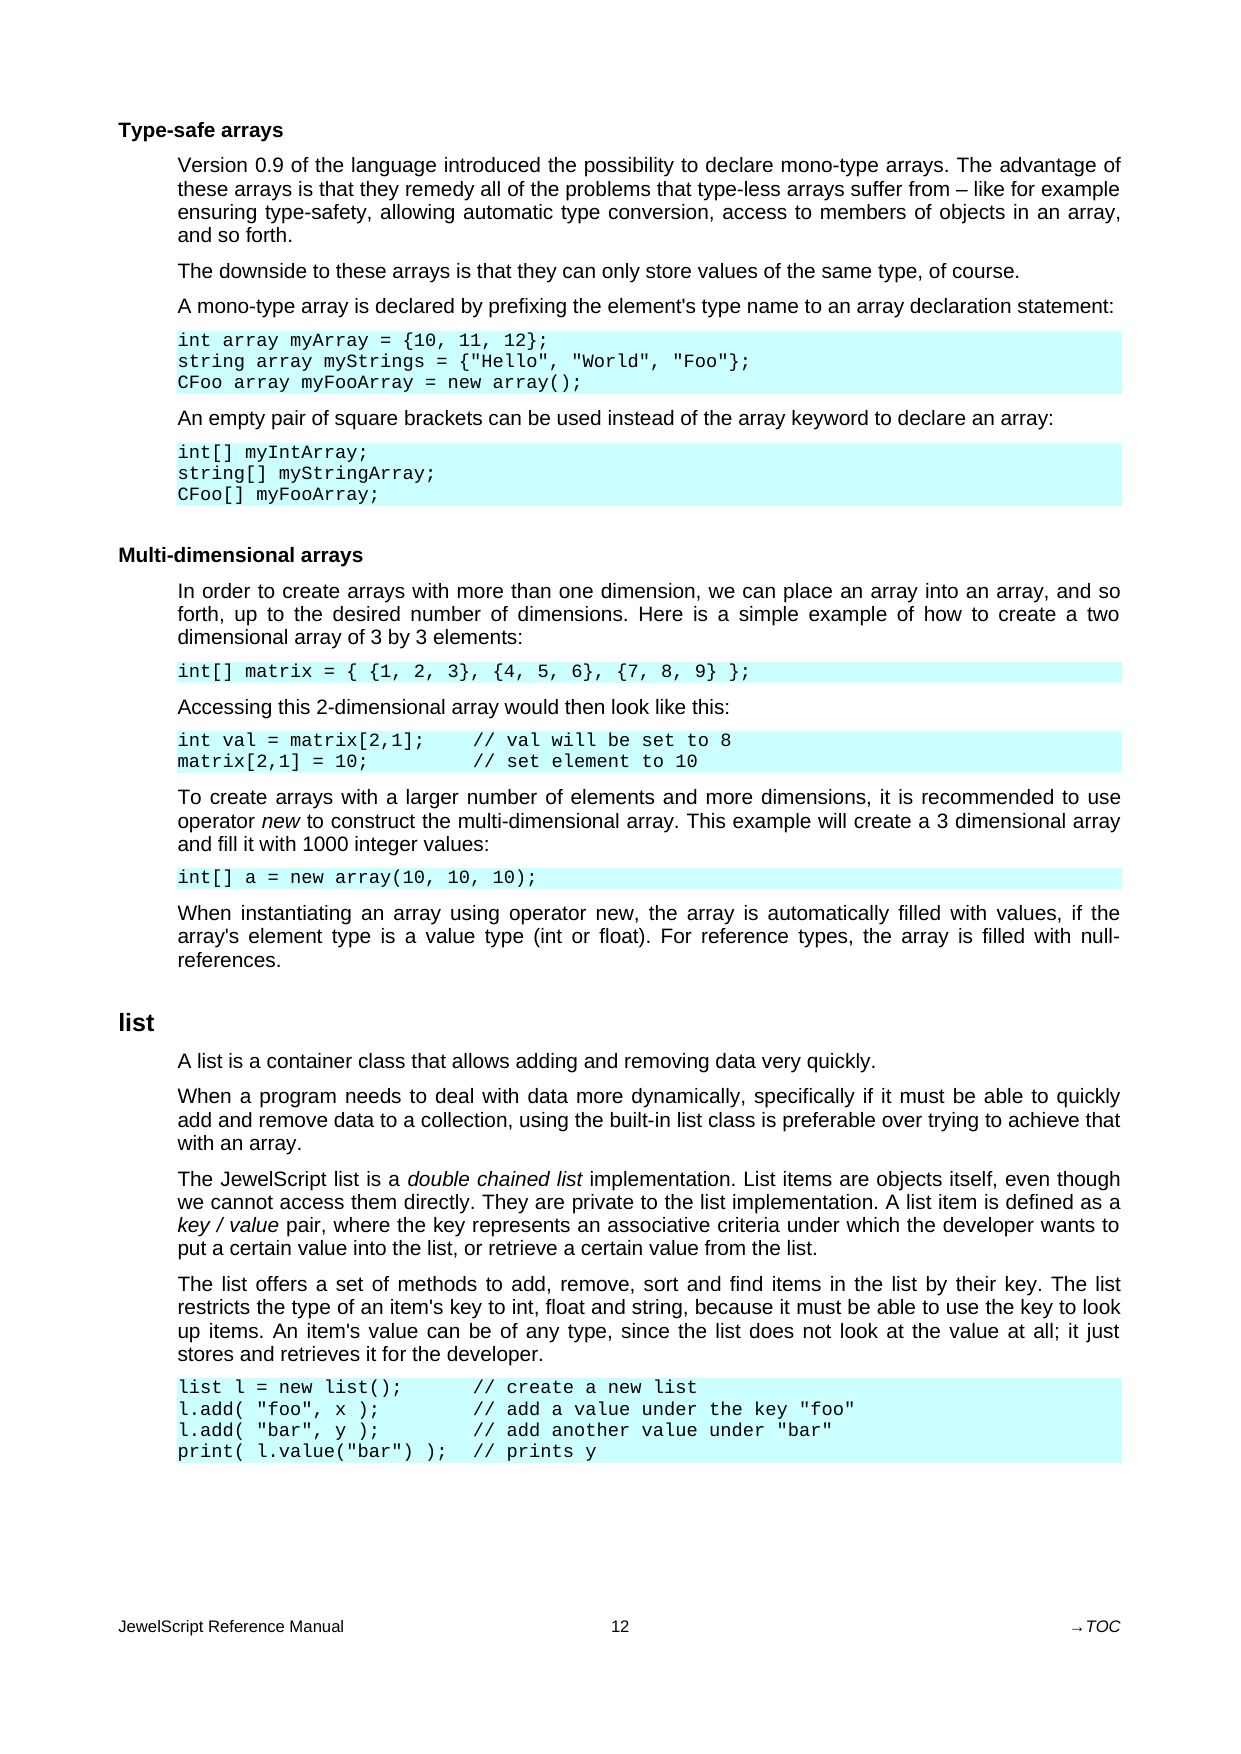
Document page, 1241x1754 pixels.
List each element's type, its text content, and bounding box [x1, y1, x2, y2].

text Version 0.9 of the language introduced the possibility to declare mono-type arrays. The advantage of these arrays is that they remedy all of the problems that type-less arrays suffer from – like for example ensuring type-safety, allowing automatic type conversion, access to members of objects in an array, and so forth. [177, 154, 1122, 247]
text int val = matrix[2,1]; // val will be set to 8 matrix[2,1] = 10; // set element to 10 [177, 731, 1122, 773]
text Accessing this 2-dimensional array would then look like this: [177, 695, 1122, 718]
text A mono-type array is declared by prefixing the element's type name to an array declaration statement: [177, 295, 1122, 318]
text A list is a container class that allows adding and removing data very quickly. [177, 1049, 1122, 1073]
text To create arrays with a larger number of elements and more dimensions, it is recommended to use operator new to construct the multi-dimensional array. This example will create a 3 dimensional array and fill it with 1000 integer values: [177, 786, 1122, 856]
text The JewelScript list is a double chained list implementation. List items are objects itself, even though we cannot access them directly. They are private to the list implementation. A list item is defined as a key / value pair, where the key represents an associative criteria under which the developer wants to put a certain value into the list, or retrieve a certain value from the list. [177, 1167, 1122, 1260]
subtitle Type-safe arrays [118, 118, 1122, 141]
text list l = new list(); // create a new list l.add( "foo", x ); // add a value under the key "foo" l.add( "bar", y ); // add another value under "bar" print( l.value("bar") ); // prints y [177, 1378, 1122, 1463]
text When a program needs to deal with data more dynamically, specifically if it must be able to quickly add and remove data to a collection, using the built-in list class is preferable over trying to achieve that with an array. [177, 1085, 1122, 1155]
text The downside to these arrays is that they can only store values of the same type, of course. [177, 259, 1122, 282]
text int[] a = new array(10, 10, 10); [177, 868, 1122, 889]
text int[] myIntArray; string[] myStringArray; CFoo[] myFooArray; [177, 443, 1122, 506]
text int[] matrix = { {1, 2, 3}, {4, 5, 6}, {7, 8, 9} }; [177, 662, 1122, 683]
text In order to create arrays with more than one dimension, we can place an array into an array, and so forth, up to the desired number of dimensions. Here is a simple example of how to create a two dimensional array of 3 by 3 elements: [177, 579, 1122, 649]
subtitle list [118, 1009, 1122, 1037]
subtitle Multi-dimensional arrays [118, 544, 1122, 567]
text The list offers a set of methods to add, remove, sort and find items in the list by their key. The list restricts the type of an item's key to int, float and string, because it must be able to use the key to look up items. An item's value can be of any type, since the list does not look at the value at all; it just stores and retrieves it for the developer. [177, 1273, 1122, 1366]
text An empty pair of square brackets can be used instead of the array keyword to declare an array: [177, 407, 1122, 430]
text int array myArray = {10, 11, 12}; string array myStrings = {"Hello", "World", "Foo"}; CFoo array myFooArray = new array(); [177, 331, 1122, 394]
text When instantiating an array using operator new, the array is automatically filled with values, if the array's element type is a value type (int or float). For reference types, the array is filled with null-references. [177, 902, 1122, 971]
